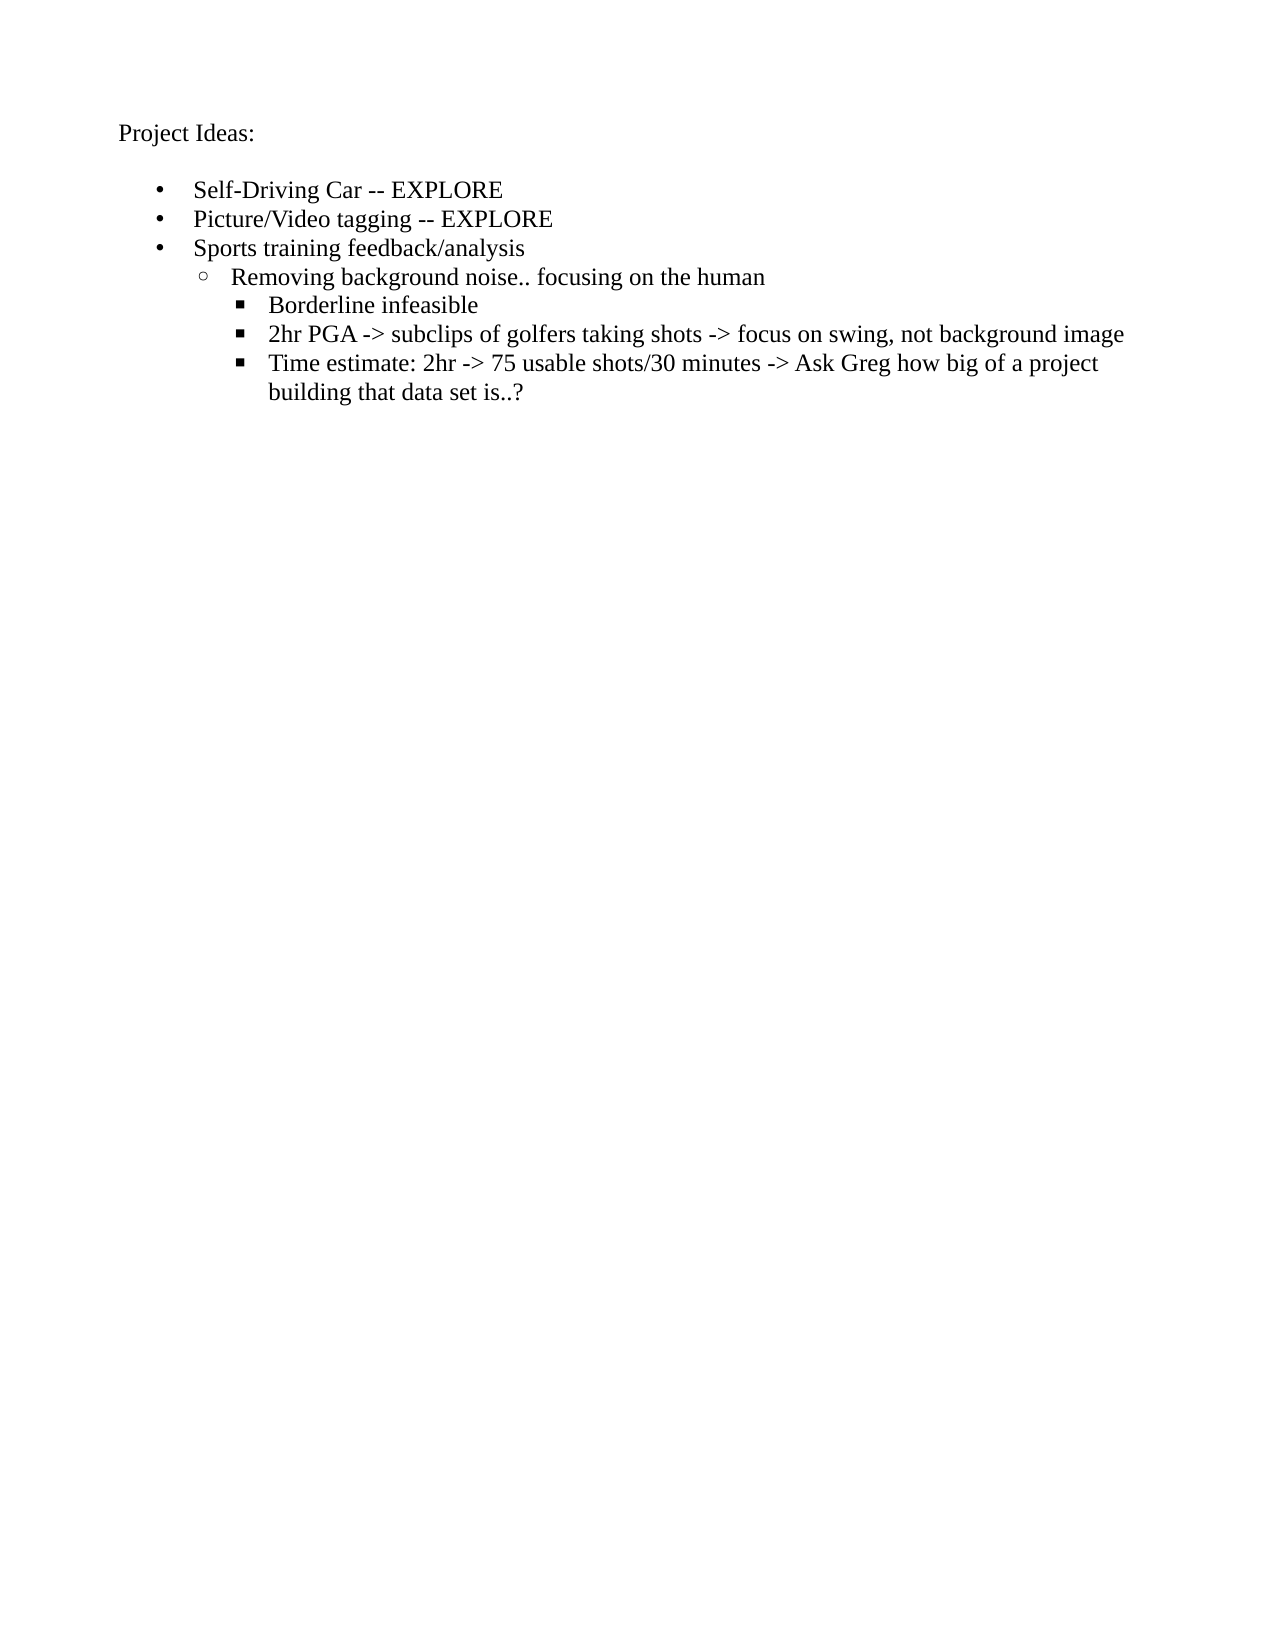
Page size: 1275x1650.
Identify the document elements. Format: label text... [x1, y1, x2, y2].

list 2hr PGA -> subclips of golfers taking shots -> focus on swing, not background image [231, 319, 1157, 348]
list Sports training feedback/analysis [156, 233, 1157, 262]
list Borderline infeasible [231, 291, 1157, 319]
list Time estimate: 2hr -> 75 usable shots/30 minutes -> Ask Greg how big of a project building that data set is..? [231, 348, 1157, 406]
text Project Ideas: [118, 118, 1157, 147]
list Picture/Video tagging -- EXPLORE [156, 204, 1157, 233]
list Removing background noise.. focusing on the human [193, 262, 1157, 291]
list Self-Driving Car -- EXPLORE [156, 176, 1157, 204]
